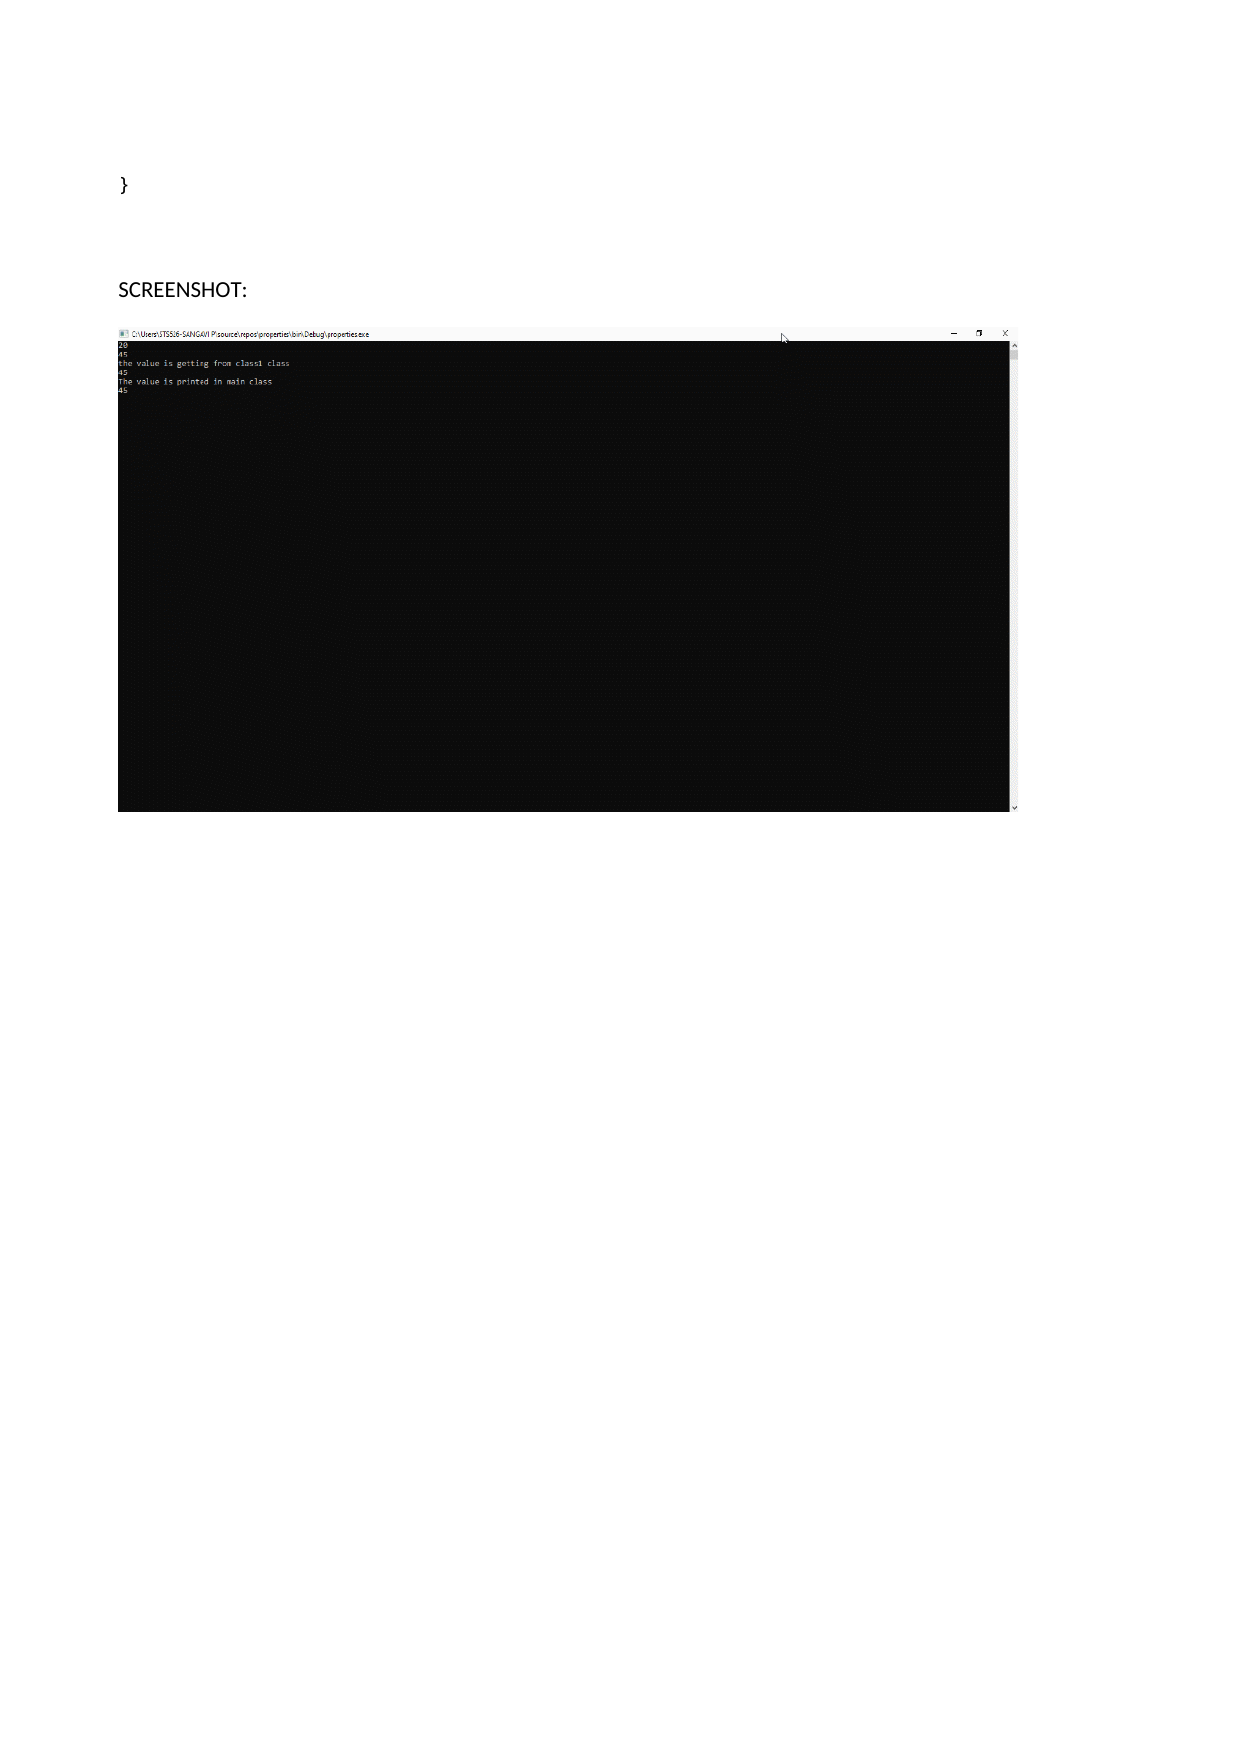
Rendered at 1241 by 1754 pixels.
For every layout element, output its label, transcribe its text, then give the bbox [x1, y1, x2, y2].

text SCREENSHOT: [118, 275, 1122, 303]
text } [118, 170, 1122, 197]
